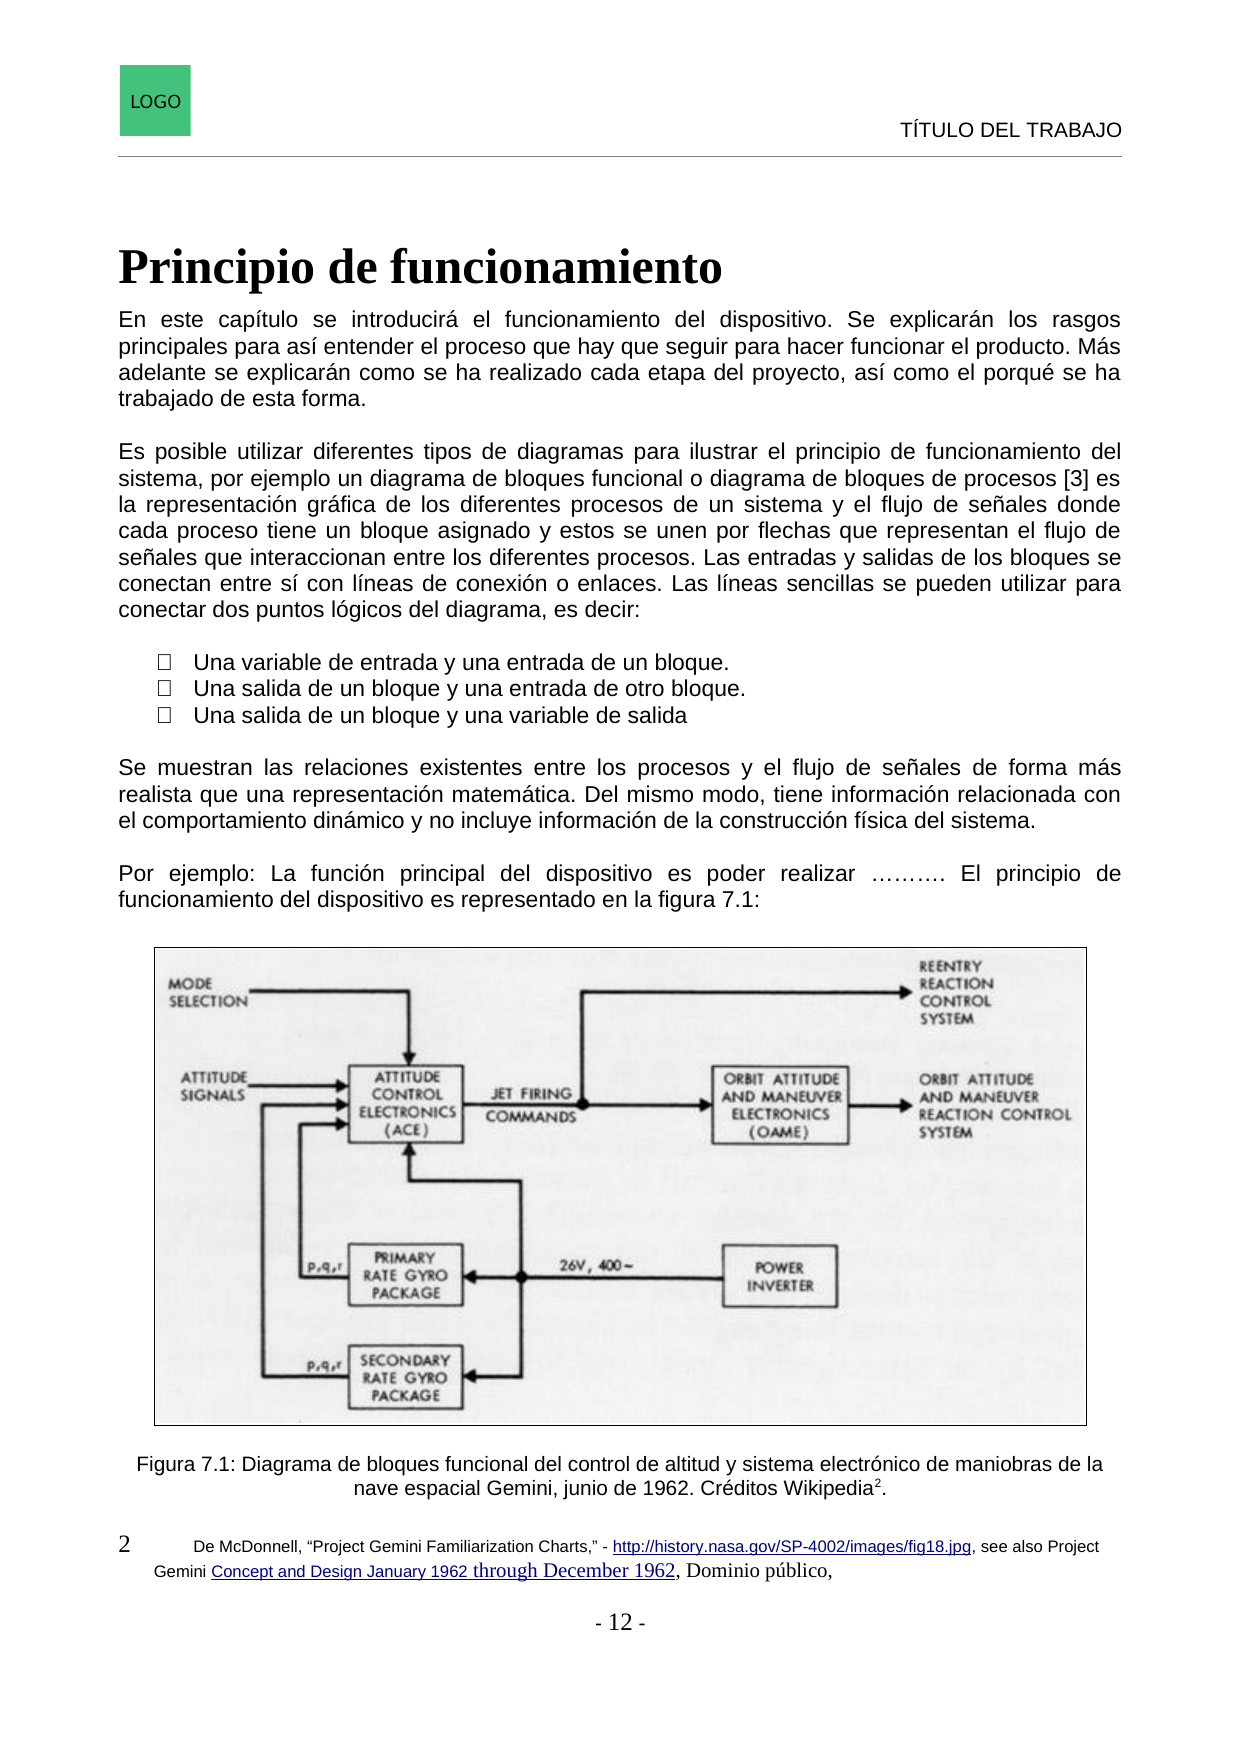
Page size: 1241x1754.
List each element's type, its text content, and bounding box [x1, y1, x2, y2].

list Una salida de un bloque y una variable de salida [156, 702, 1122, 728]
list Una variable de entrada y una entrada de un bloque. [156, 649, 1122, 675]
text Se muestran las relaciones existentes entre los procesos y el flujo de señales de forma más realista que una representación matemática. Del mismo modo, tiene información relacionada con el comportamiento dinámico y no incluye información de la construcción física del sistema. [118, 754, 1122, 833]
picture [119, 65, 191, 136]
text Por ejemplo: La función principal del dispositivo es poder realizar ………. El principio de funcionamiento del dispositivo es representado en la figura 7.1: [118, 860, 1122, 912]
text De McDonnell, “Project Gemini Familiarization Charts,” - http://history.nasa.gov/SP-4002/images/fig18.jpg, see also Project Gemini Concept and Design January 1962 through December 1962, Dominio público, [118, 1529, 1122, 1582]
text Figura 7.1: Diagrama de bloques funcional del control de altitud y sistema electrónico de maniobras de la nave espacial Gemini, junio de 1962. Créditos Wikipedia. [118, 1452, 1122, 1500]
text En este capítulo se introducirá el funcionamiento del dispositivo. Se explicarán los rasgos principales para así entender el proceso que hay que seguir para hacer funcionar el producto. Más adelante se explicarán como se ha realizado cada etapa del proyecto, así como el porqué se ha trabajado de esta forma. [118, 306, 1122, 412]
picture [156, 949, 1084, 1423]
text Es posible utilizar diferentes tipos de diagramas para ilustrar el principio de funcionamiento del sistema, por ejemplo un diagrama de bloques funcional o diagrama de bloques de procesos [3] es la representación gráfica de los diferentes procesos de un sistema y el flujo de señales donde cada proceso tiene un bloque asignado y estos se unen por flechas que representan el flujo de señales que interaccionan entre los diferentes procesos. Las entradas y salidas de los bloques se conectan entre sí con líneas de conexión o enlaces. Las líneas sencillas se pueden utilizar para conectar dos puntos lógicos del diagrama, es decir: [118, 438, 1122, 623]
list Una salida de un bloque y una entrada de otro bloque. [156, 675, 1122, 702]
subtitle Principio de funcionamiento [118, 236, 1122, 294]
